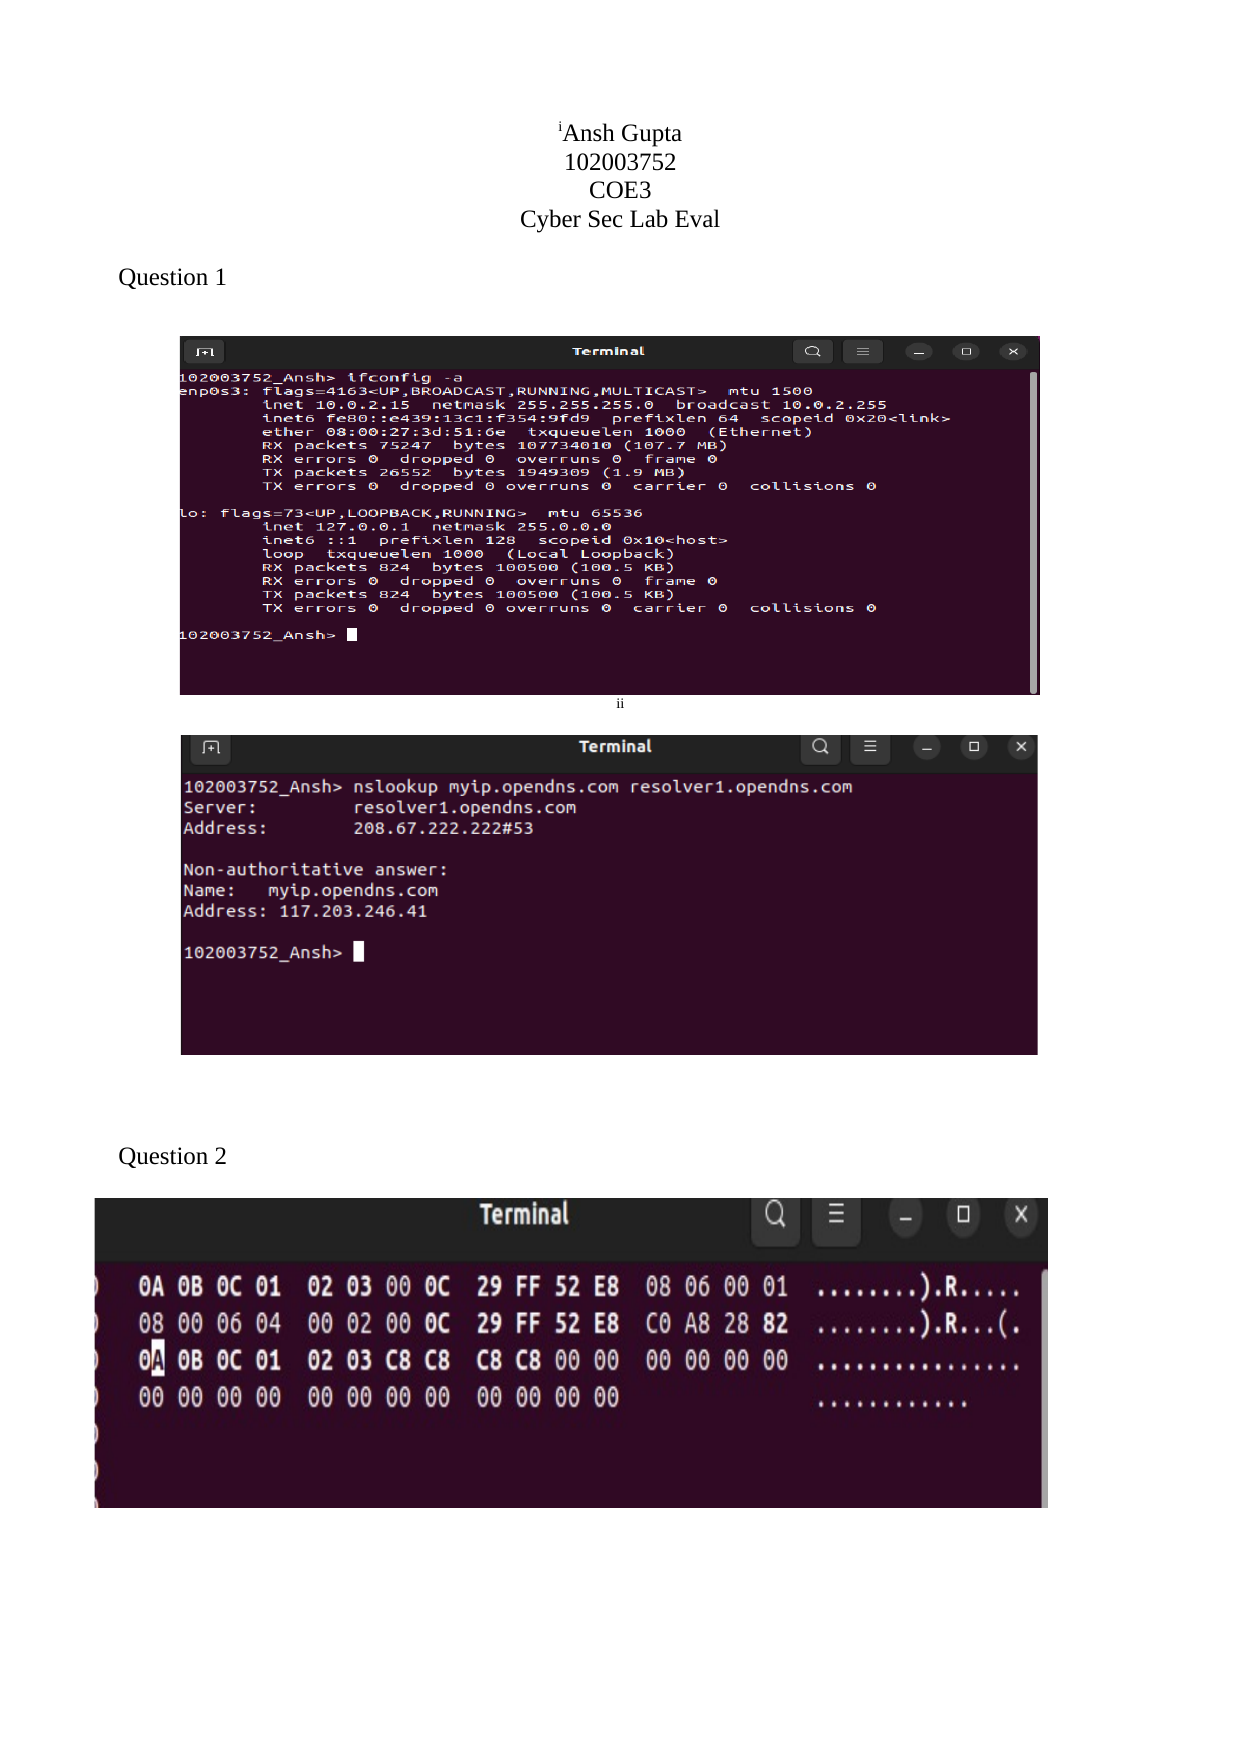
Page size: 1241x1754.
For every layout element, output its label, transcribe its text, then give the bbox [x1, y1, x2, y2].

text Cyber Sec Lab Eval [118, 204, 1122, 233]
text COE3 [118, 176, 1122, 204]
picture [179, 336, 1040, 695]
text Question 2 [118, 1141, 1122, 1170]
text 102003752 [118, 147, 1122, 176]
picture [180, 735, 1038, 1055]
picture [94, 1198, 1048, 1508]
text Question 1 [118, 262, 1122, 291]
text Ansh Gupta [118, 118, 1122, 147]
